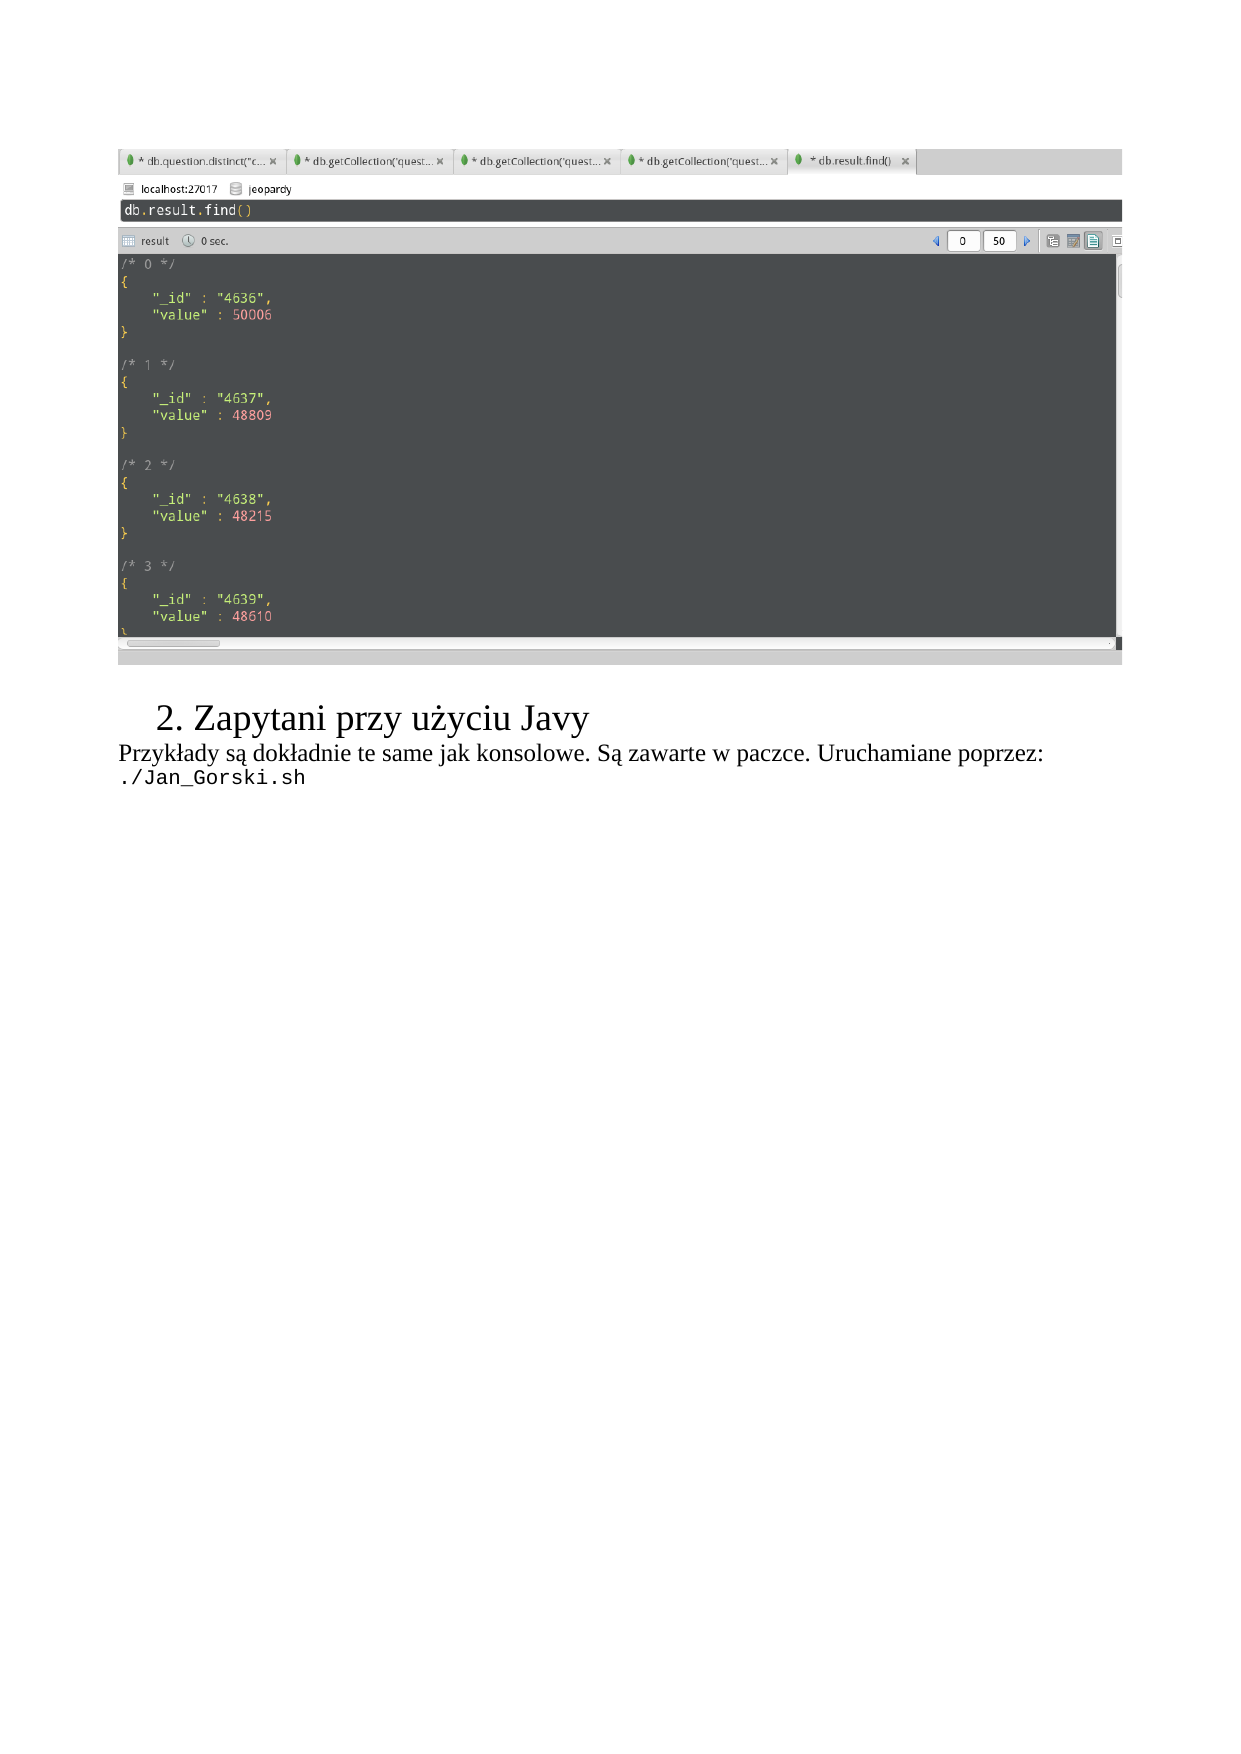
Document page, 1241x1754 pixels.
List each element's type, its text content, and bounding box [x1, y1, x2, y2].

text Przykłady są dokładnie te same jak konsolowe. Są zawarte w paczce. Uruchamiane poprzez: [118, 738, 1122, 767]
list Zapytani przy użyciu Javy [156, 695, 1122, 738]
text ./Jan_Gorski.sh [118, 767, 1122, 791]
